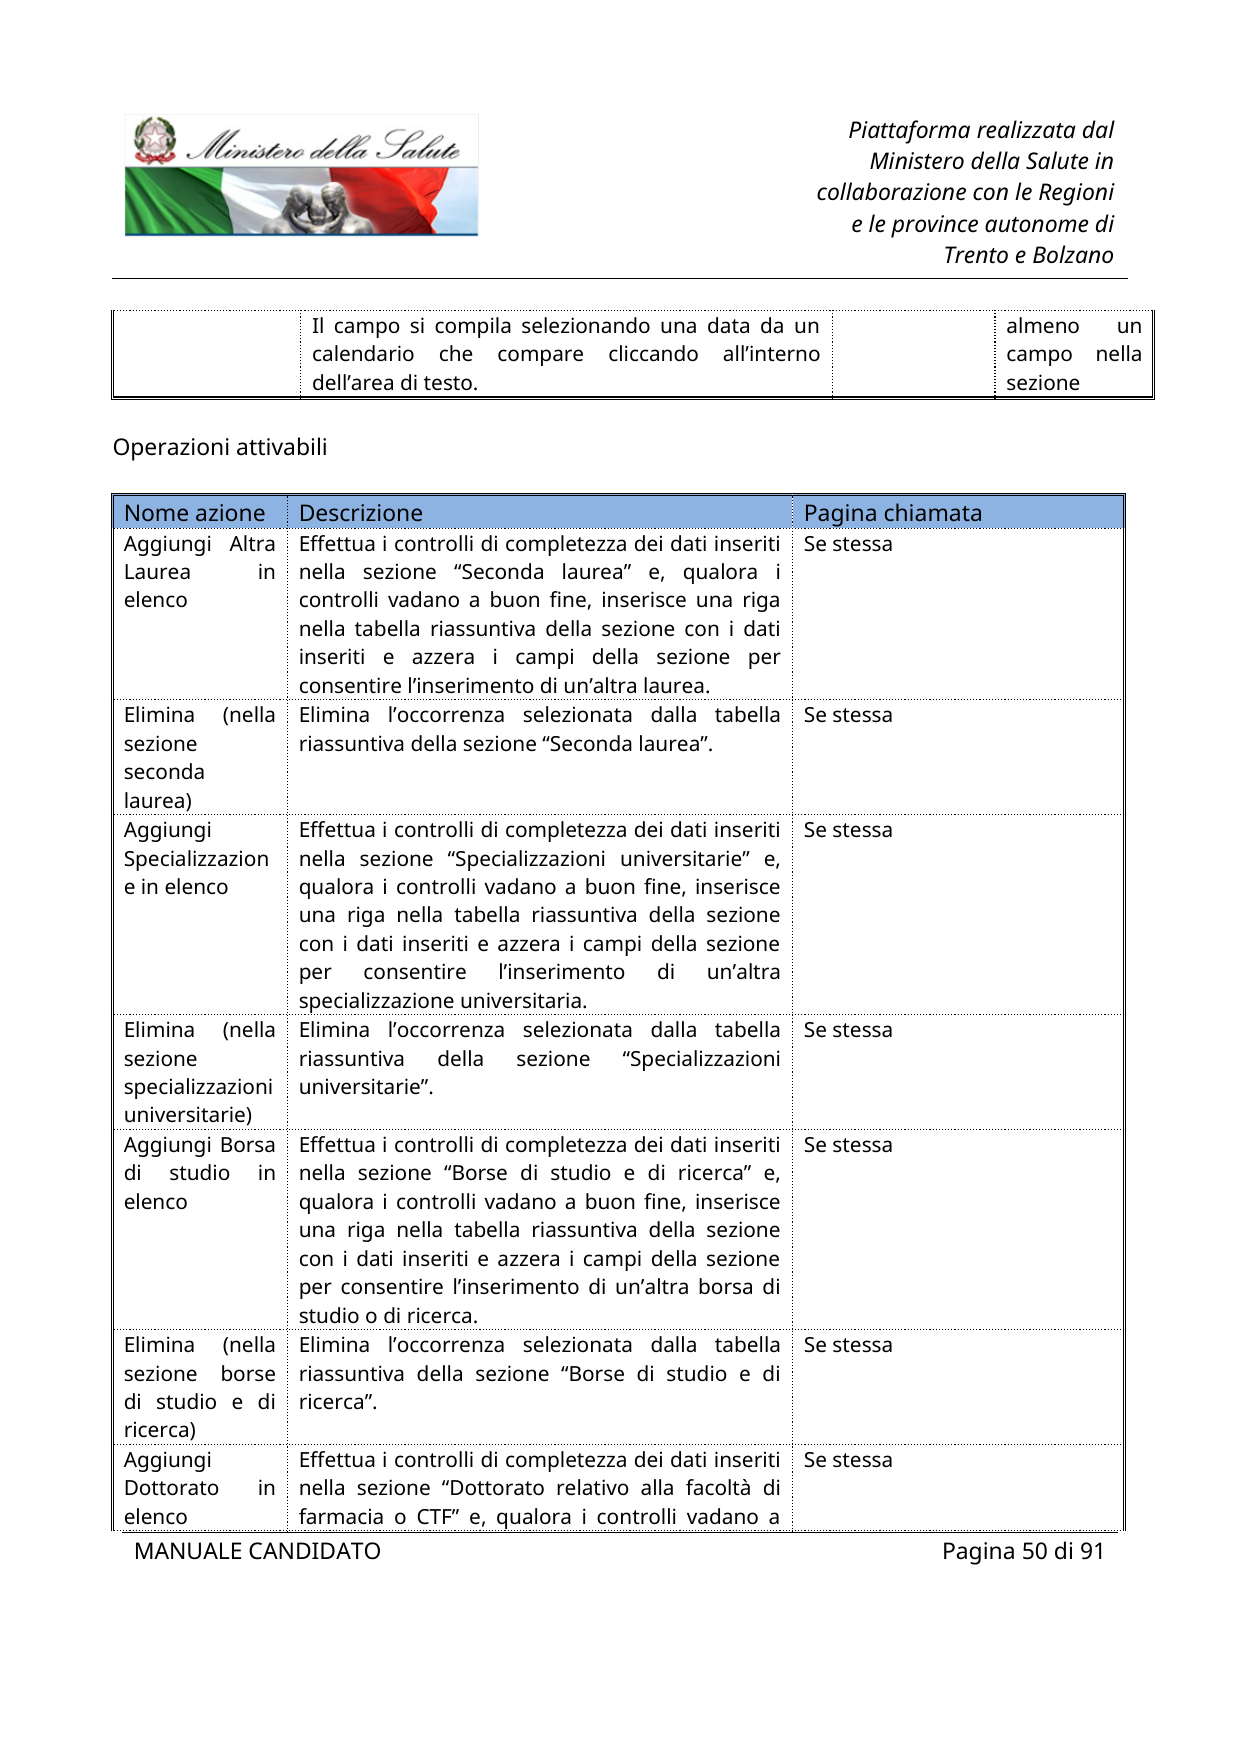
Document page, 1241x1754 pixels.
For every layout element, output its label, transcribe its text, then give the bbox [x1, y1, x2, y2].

table_cell Elimina l’occorrenza selezionata dalla tabella riassuntiva della sezione “Borse di studio e di ricerca”. [287, 1329, 792, 1444]
table_cell Il campo si compila selezionando una data da un calendario che compare cliccando all’interno dell’area di testo. [301, 310, 832, 396]
table_cell Se stessa [793, 814, 1123, 1014]
table_cell Se stessa [793, 699, 1123, 814]
table_cell Elimina l’occorrenza selezionata dalla tabella riassuntiva della sezione “Seconda laurea”. [287, 699, 792, 814]
table_cell Se stessa [793, 1444, 1123, 1530]
table_header Descrizione [287, 496, 792, 528]
table_cell Aggiungi Dottorato in elenco [114, 1444, 287, 1530]
table_cell Se stessa [793, 1014, 1123, 1129]
text Operazioni attivabili [112, 431, 1128, 462]
table_cell Effettua i controlli di completezza dei dati inseriti nella sezione “Dottorato relativo alla facoltà di farmacia o CTF” e, qualora i controlli vadano a [287, 1444, 792, 1530]
table_cell [832, 310, 995, 396]
table_cell Effettua i controlli di completezza dei dati inseriti nella sezione “Seconda laurea” e, qualora i controlli vadano a buon fine, inserisce una riga nella tabella riassuntiva della sezione con i dati inseriti e azzera i campi della sezione per consentire l’inserimento di un’altra laurea. [287, 528, 792, 699]
table_cell Elimina (nella sezione borse di studio e di ricerca) [114, 1329, 287, 1444]
table_cell Se stessa [793, 1129, 1123, 1329]
table_cell Aggiungi Specializzazione in elenco [114, 814, 287, 1014]
table_cell Effettua i controlli di completezza dei dati inseriti nella sezione “Borse di studio e di ricerca” e, qualora i controlli vadano a buon fine, inserisce una riga nella tabella riassuntiva della sezione con i dati inseriti e azzera i campi della sezione per consentire l’inserimento di un’altra borsa di studio o di ricerca. [287, 1129, 792, 1329]
table_cell Se stessa [793, 528, 1123, 699]
table_cell Elimina l’occorrenza selezionata dalla tabella riassuntiva della sezione “Specializzazioni universitarie”. [287, 1014, 792, 1129]
table_cell [114, 310, 301, 396]
table_cell Aggiungi Altra Laurea in elenco [114, 528, 287, 699]
table_cell Aggiungi Borsa di studio in elenco [114, 1129, 287, 1329]
table_header Nome azione [114, 496, 287, 528]
table_cell Elimina (nella sezione seconda laurea) [114, 699, 287, 814]
table_cell Effettua i controlli di completezza dei dati inseriti nella sezione “Specializzazioni universitarie” e, qualora i controlli vadano a buon fine, inserisce una riga nella tabella riassuntiva della sezione con i dati inseriti e azzera i campi della sezione per consentire l’inserimento di un’altra specializzazione universitaria. [287, 814, 792, 1014]
table_header Pagina chiamata [793, 496, 1123, 528]
table_cell Elimina (nella sezione specializzazioni universitarie) [114, 1014, 287, 1129]
table_cell Se stessa [793, 1329, 1123, 1444]
table_cell almeno un campo nella sezione [995, 310, 1152, 396]
